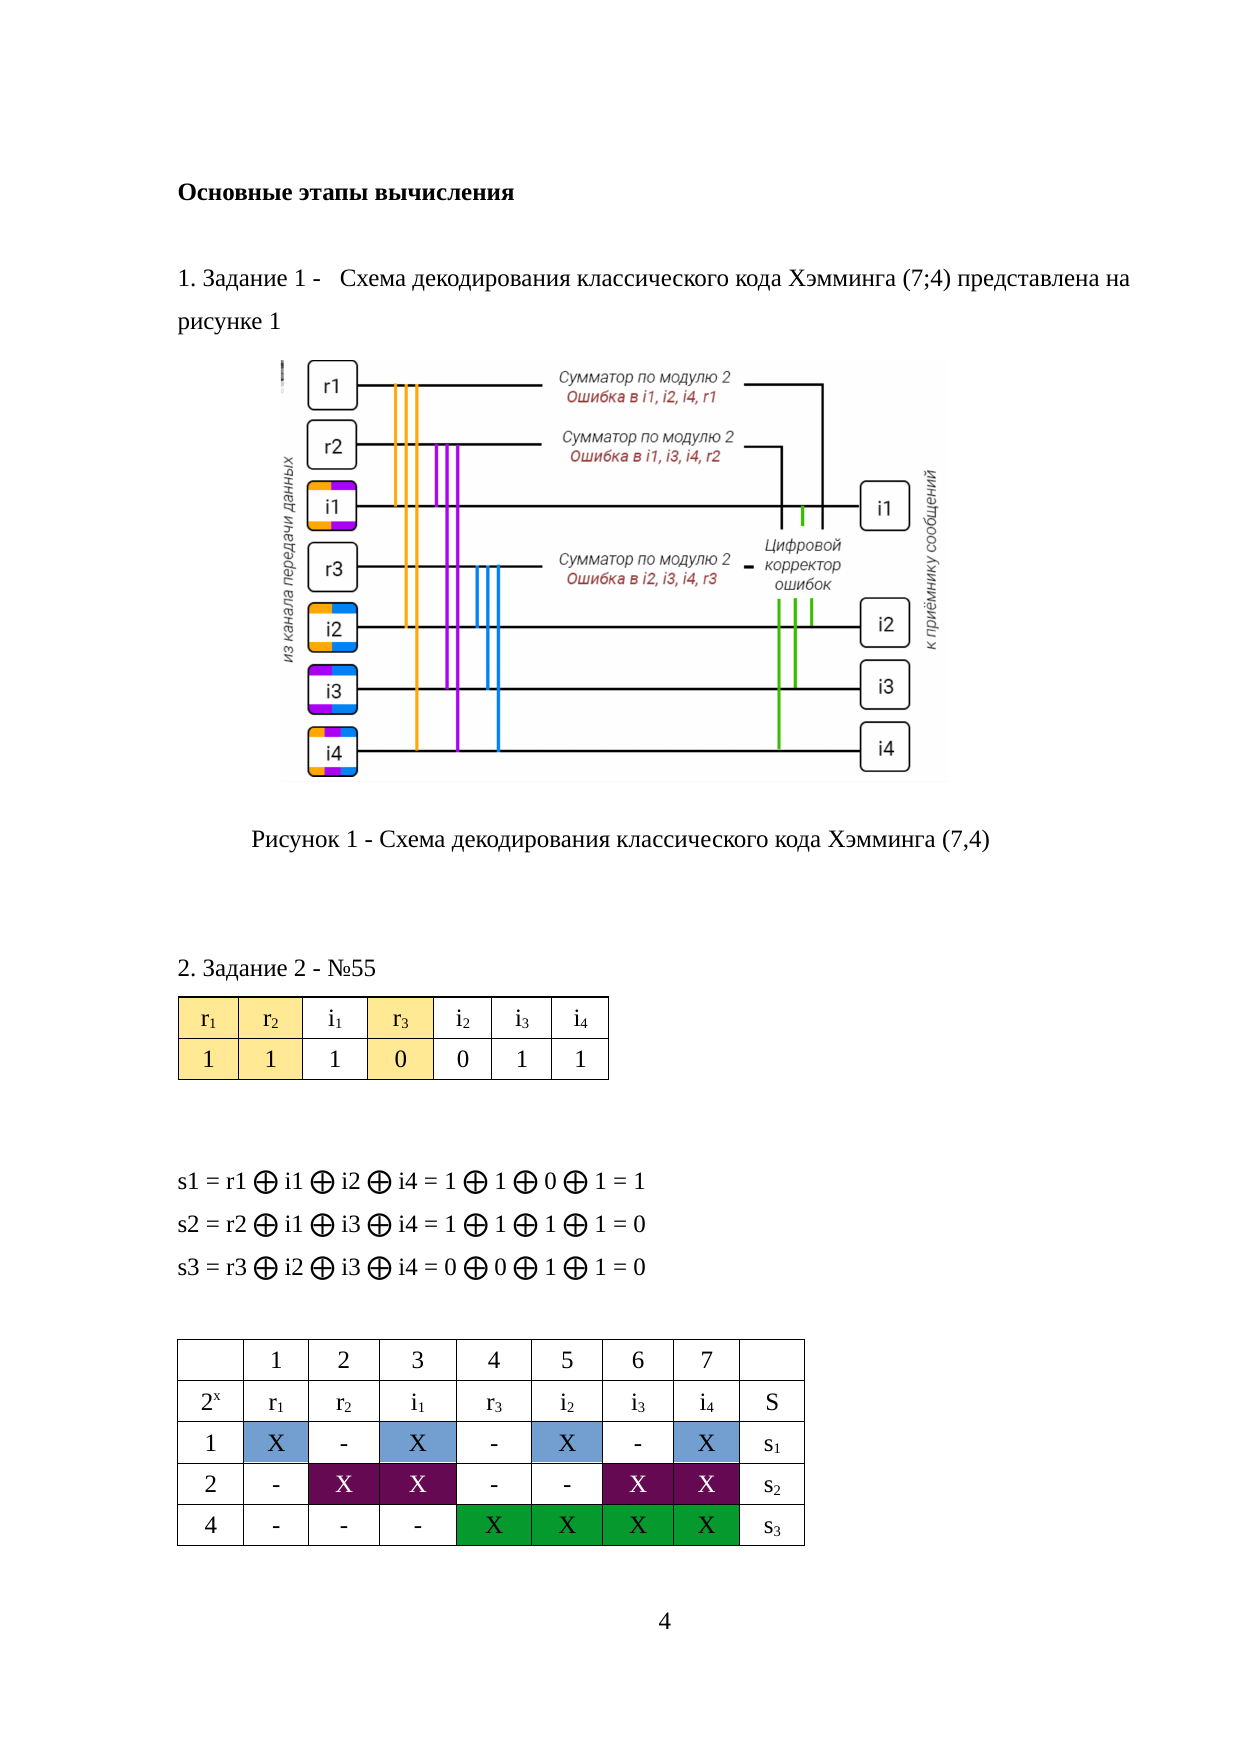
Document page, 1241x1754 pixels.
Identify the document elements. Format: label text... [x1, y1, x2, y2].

table_cell 1 [179, 1039, 238, 1079]
table_cell 1 [552, 1039, 608, 1079]
text s1 = r1 ⨁ i1 ⨁ i2 ⨁ i4 = 1 ⨁ 1 ⨁ 0 ⨁ 1 = 1 [177, 1166, 1152, 1195]
table_cell s1 [740, 1422, 804, 1462]
table_header 5 [532, 1340, 602, 1380]
table_header 2 [309, 1340, 379, 1380]
table_cell X [309, 1464, 379, 1504]
text s2 = r2 ⨁ i1 ⨁ i3 ⨁ i4 = 1 ⨁ 1 ⨁ 1 ⨁ 1 = 0 [177, 1209, 1152, 1238]
table_cell i1 [380, 1381, 456, 1421]
table_cell X [532, 1422, 602, 1462]
table_cell s2 [740, 1464, 804, 1504]
table_cell - [457, 1422, 531, 1462]
table_header i2 [434, 998, 491, 1038]
table_cell 1 [239, 1039, 302, 1079]
table_header [178, 1340, 243, 1380]
table_cell - [457, 1464, 531, 1504]
table_cell - [380, 1505, 456, 1545]
table_cell 0 [434, 1039, 491, 1079]
table_cell r2 [309, 1381, 379, 1421]
table_cell X [380, 1422, 456, 1462]
table_header [740, 1340, 804, 1380]
table_cell - [309, 1422, 379, 1462]
table_cell - [603, 1422, 673, 1462]
table_cell X [674, 1422, 739, 1462]
table_cell X [603, 1464, 673, 1504]
table_cell i4 [674, 1381, 739, 1421]
table_cell - [309, 1505, 379, 1545]
table_cell 1 [303, 1039, 367, 1079]
picture [280, 360, 949, 782]
table_cell X [244, 1422, 308, 1462]
table_header r3 [368, 998, 433, 1038]
text s3 = r3 ⨁ i2 ⨁ i3 ⨁ i4 = 0 ⨁ 0 ⨁ 1 ⨁ 1 = 0 [177, 1252, 1152, 1281]
table_header 4 [457, 1340, 531, 1380]
table_header i3 [492, 998, 551, 1038]
table_cell s3 [740, 1505, 804, 1545]
table_cell S [740, 1381, 804, 1421]
table_cell - [244, 1505, 308, 1545]
table_header r1 [179, 998, 238, 1038]
text 2. Задание 2 - №55 [177, 953, 1152, 982]
table_cell X [603, 1505, 673, 1545]
table_cell 2 [178, 1464, 243, 1504]
table_cell X [457, 1505, 531, 1545]
table_cell - [532, 1464, 602, 1504]
table_cell X [674, 1464, 739, 1504]
text Рисунок 1 - Схема декодирования классического кода Хэмминга (7,4) [177, 824, 1152, 853]
table_cell r1 [244, 1381, 308, 1421]
table_cell 0 [368, 1039, 433, 1079]
text 1. Задание 1 - Схема декодирования классического кода Хэмминга (7;4) представлена на рисунке 1 [177, 263, 1152, 335]
table_cell X [674, 1505, 739, 1545]
text Основные этапы вычисления [177, 177, 1152, 206]
table_cell r3 [457, 1381, 531, 1421]
table_cell i2 [532, 1381, 602, 1421]
table_cell 1 [178, 1422, 243, 1462]
table_header 7 [674, 1340, 739, 1380]
table_cell X [532, 1505, 602, 1545]
table_header i1 [303, 998, 367, 1038]
table_cell 1 [492, 1039, 551, 1079]
table_cell i3 [603, 1381, 673, 1421]
table_header r2 [239, 998, 302, 1038]
table_header 6 [603, 1340, 673, 1380]
table_cell 2x [178, 1381, 243, 1421]
table_header i4 [552, 998, 608, 1038]
table_header 3 [380, 1340, 456, 1380]
table_cell 4 [178, 1505, 243, 1545]
table_cell - [244, 1464, 308, 1504]
table_header 1 [244, 1340, 308, 1380]
table_cell X [380, 1464, 456, 1504]
